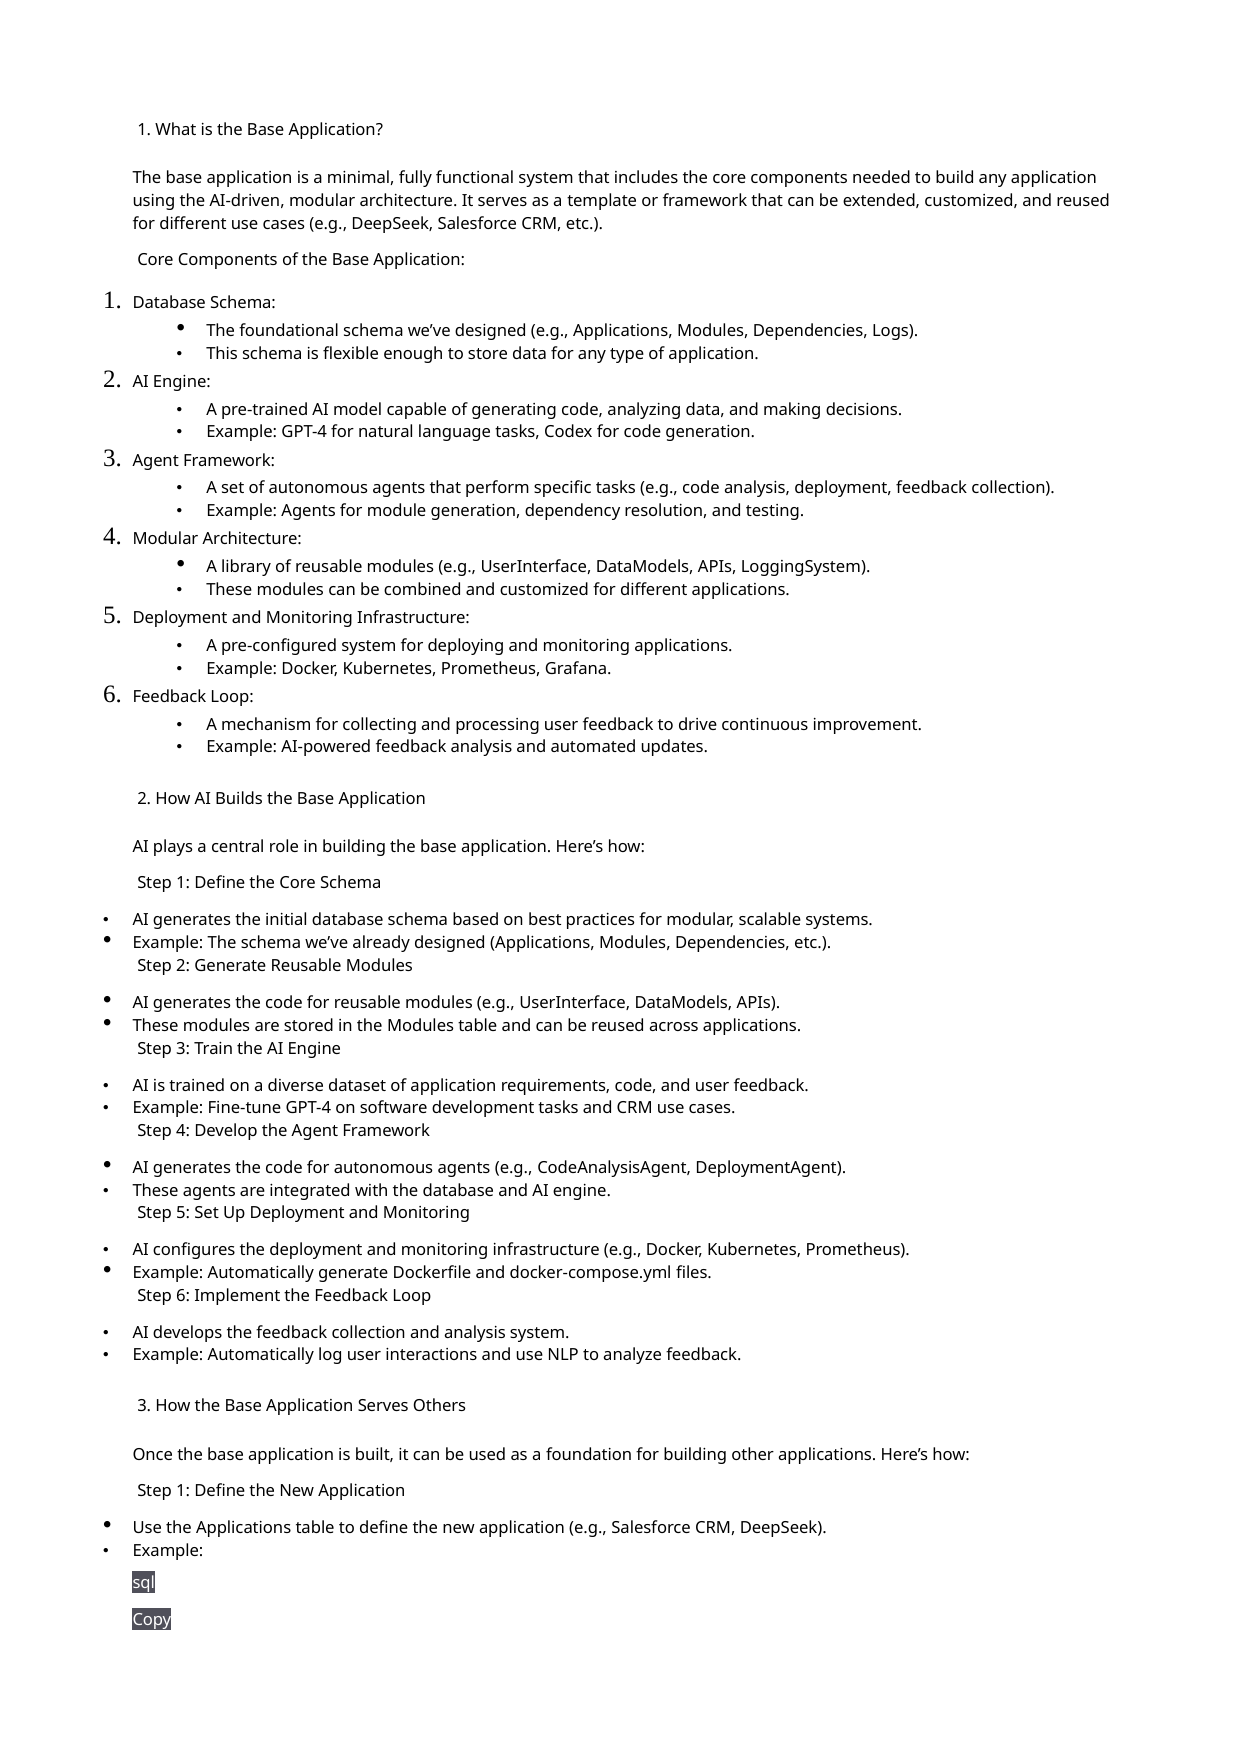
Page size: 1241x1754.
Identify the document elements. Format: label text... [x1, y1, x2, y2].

list Example: Fine-tune GPT-4 on software development tasks and CRM use cases. [118, 1096, 1122, 1119]
list A pre-trained AI model capable of generating code, analyzing data, and making decisions. [176, 397, 1122, 420]
subtitle Step 1: Define the Core Schema [137, 871, 1122, 894]
text The base application is a minimal, fully functional system that includes the core components needed to build any application using the AI-driven, modular architecture. It serves as a template or framework that can be extended, customized, and reused for different use cases (e.g., DeepSeek, Salesforce CRM, etc.). [132, 166, 1122, 234]
text AI plays a central role in building the base application. Here’s how: [132, 834, 1122, 857]
list Example: [118, 1539, 1122, 1561]
list These agents are integrated with the database and AI engine. [118, 1178, 1122, 1201]
list Example: Automatically log user interactions and use NLP to analyze feedback. [118, 1343, 1122, 1366]
list Database Schema: [118, 285, 1122, 314]
subtitle Step 2: Generate Reusable Modules [137, 954, 1122, 976]
list Example: The schema we’ve already designed (Applications, Modules, Dependencies, etc.). [118, 931, 1122, 954]
list These modules can be combined and customized for different applications. [176, 578, 1122, 601]
list A mechanism for collecting and processing user feedback to drive continuous improvement. [176, 713, 1122, 735]
subtitle Step 6: Implement the Feedback Loop [137, 1284, 1122, 1306]
list Example: Docker, Kubernetes, Prometheus, Grafana. [176, 657, 1122, 679]
subtitle Step 5: Set Up Deployment and Monitoring [137, 1201, 1122, 1224]
list A set of autonomous agents that perform specific tasks (e.g., code analysis, deployment, feedback collection). [176, 476, 1122, 499]
list AI generates the initial database schema based on best practices for modular, scalable systems. [118, 908, 1122, 931]
list Example: GPT-4 for natural language tasks, Codex for code generation. [176, 420, 1122, 443]
list Example: Automatically generate Dockerfile and docker-compose.yml files. [118, 1261, 1122, 1284]
subtitle Core Components of the Base Application: [137, 248, 1122, 271]
subtitle 1. What is the Base Application? [137, 118, 1122, 141]
list AI Engine: [118, 364, 1122, 393]
list AI is trained on a diverse dataset of application requirements, code, and user feedback. [118, 1073, 1122, 1096]
list AI generates the code for reusable modules (e.g., UserInterface, DataModels, APIs). [118, 990, 1122, 1013]
subtitle Step 1: Define the New Application [137, 1479, 1122, 1502]
list Example: Agents for module generation, dependency resolution, and testing. [176, 499, 1122, 521]
list sql [118, 1571, 1122, 1593]
list These modules are stored in the Modules table and can be reused across applications. [118, 1013, 1122, 1037]
list Copy [118, 1608, 1122, 1630]
list Modular Architecture: [118, 521, 1122, 550]
list Deployment and Monitoring Infrastructure: [118, 601, 1122, 629]
list Feedback Loop: [118, 679, 1122, 708]
list AI develops the feedback collection and analysis system. [118, 1320, 1122, 1343]
text Once the base application is built, it can be used as a foundation for building other applications. Here’s how: [132, 1442, 1122, 1465]
list Use the Applications table to define the new application (e.g., Salesforce CRM, DeepSeek). [118, 1516, 1122, 1539]
list AI configures the deployment and monitoring infrastructure (e.g., Docker, Kubernetes, Prometheus). [118, 1238, 1122, 1261]
list A pre-configured system for deploying and monitoring applications. [176, 634, 1122, 657]
list Example: AI-powered feedback analysis and automated updates. [176, 735, 1122, 758]
subtitle 2. How AI Builds the Base Application [137, 786, 1122, 809]
list A library of reusable modules (e.g., UserInterface, DataModels, APIs, LoggingSystem). [176, 555, 1122, 578]
list This schema is flexible enough to store data for any type of application. [176, 341, 1122, 364]
list Agent Framework: [118, 443, 1122, 471]
list The foundational schema we’ve designed (e.g., Applications, Modules, Dependencies, Logs). [176, 318, 1122, 341]
subtitle 3. How the Base Application Serves Others [137, 1394, 1122, 1417]
subtitle Step 3: Train the AI Engine [137, 1037, 1122, 1059]
subtitle Step 4: Develop the Agent Framework [137, 1119, 1122, 1141]
list AI generates the code for autonomous agents (e.g., CodeAnalysisAgent, DeploymentAgent). [118, 1155, 1122, 1178]
